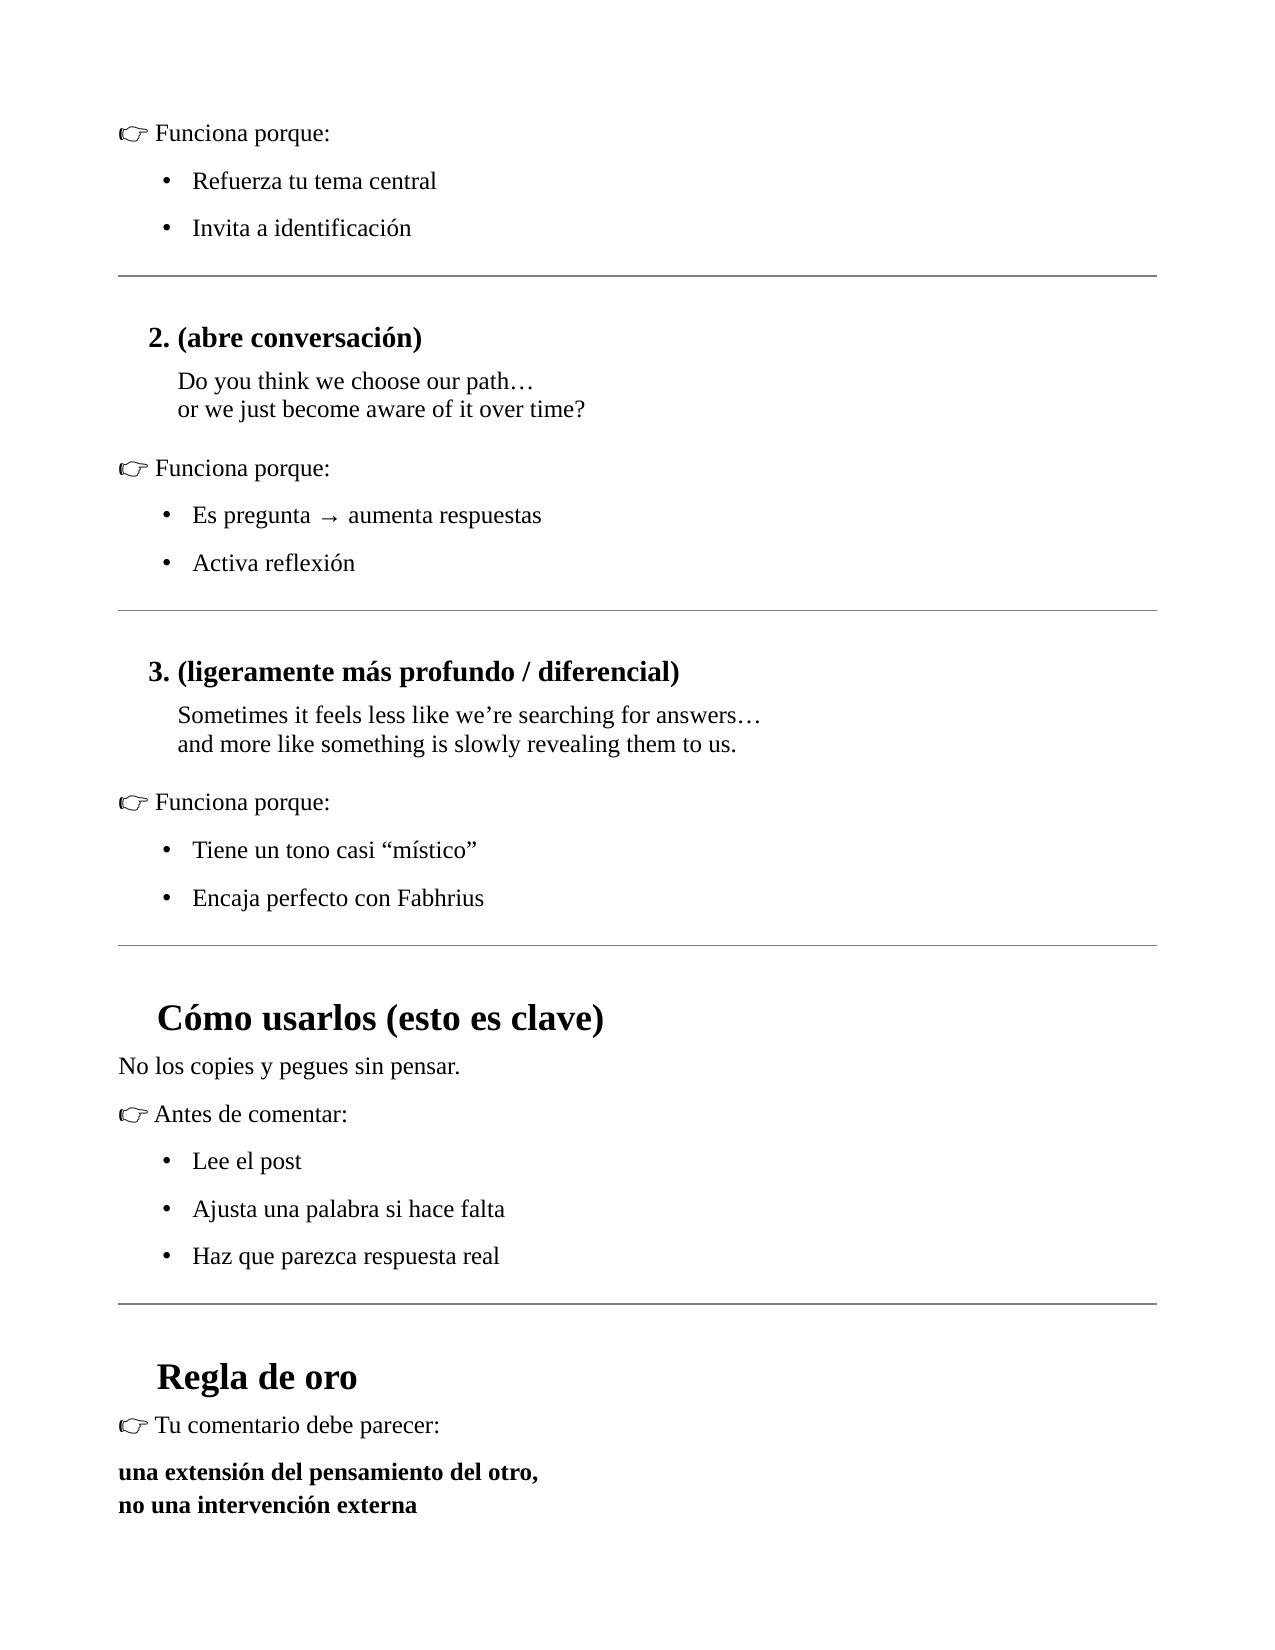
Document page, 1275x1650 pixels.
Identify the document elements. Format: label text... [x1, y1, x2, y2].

list Ajusta una palabra si hace falta [162, 1194, 1157, 1223]
list Encaja perfecto con Fabhrius [162, 883, 1157, 911]
subtitle 🔥 Regla de oro [118, 1354, 1157, 1397]
list Lee el post [162, 1146, 1157, 1175]
text 👉 Funciona porque: [118, 453, 1157, 482]
list Refuerza tu tema central [162, 166, 1157, 194]
list Invita a identificación [162, 213, 1157, 242]
text No los copies y pegues sin pensar. [118, 1051, 1157, 1080]
list Es pregunta → aumenta respuestas [162, 500, 1157, 529]
list Haz que parezca respuesta real [162, 1241, 1157, 1270]
text 👉 Funciona porque: [118, 787, 1157, 816]
list Tiene un tono casi “místico” [162, 835, 1157, 864]
subtitle 💬 3. (ligeramente más profundo / diferencial) [118, 654, 1157, 688]
text 👉 Tu comentario debe parecer: [118, 1410, 1157, 1438]
subtitle 💬 2. (abre conversación) [118, 320, 1157, 353]
text 👉 Funciona porque: [118, 118, 1157, 147]
text una extensión del pensamiento del otro, no una intervención externa [118, 1457, 1157, 1519]
text Sometimes it feels less like we’re searching for answers… and more like something is slowly revealing them to us. [177, 701, 1098, 758]
subtitle 🧠 Cómo usarlos (esto es clave) [118, 995, 1157, 1038]
list Activa reflexión [162, 548, 1157, 577]
text Do you think we choose our path… or we just become aware of it over time? [177, 366, 1098, 423]
text 👉 Antes de comentar: [118, 1099, 1157, 1127]
